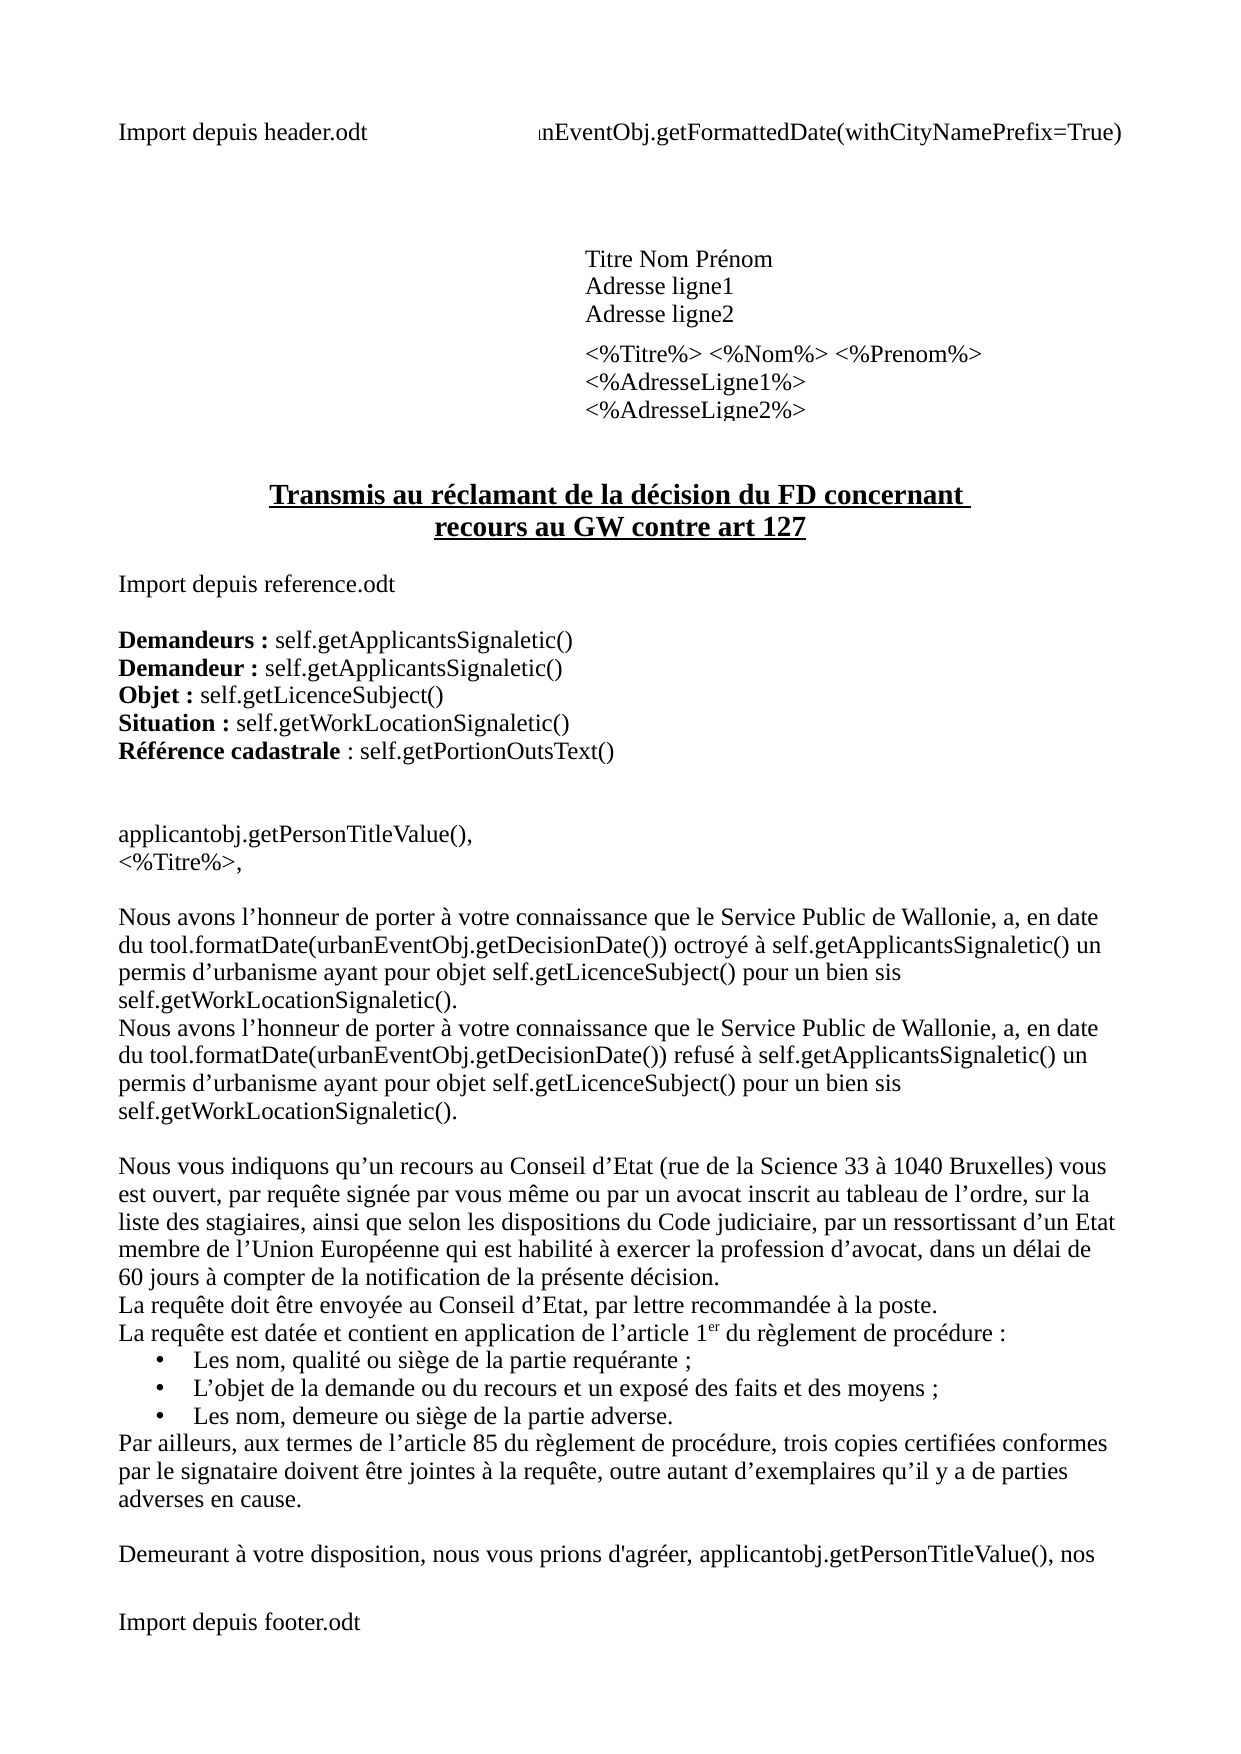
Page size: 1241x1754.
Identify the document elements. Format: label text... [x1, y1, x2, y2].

text Import depuis header.odt [118, 118, 539, 146]
text <%Titre%> <%Nom%> <%Prenom%> <%AdresseLigne1%> <%AdresseLigne2%> [585, 340, 1108, 421]
list L’objet de la demande ou du recours et un exposé des faits et des moyens ; [156, 1374, 1122, 1402]
text La requête doit être envoyée au Conseil d’Etat, par lettre recommandée à la poste. [118, 1291, 1122, 1319]
title recours au GW contre art 127 [118, 511, 1122, 543]
text Objet : self.getLicenceSubject() [118, 681, 1122, 709]
text Demeurant à votre disposition, nous vous prions d'agréer, applicantobj.getPersonTitleValue(), nos [118, 1540, 1122, 1568]
text La requête est datée et contient en application de l’article 1er du règlement de procédure : [118, 1319, 1122, 1346]
list Les nom, demeure ou siège de la partie adverse. [156, 1402, 1122, 1429]
text Import depuis reference.odt [118, 571, 1122, 598]
text Nous avons l’honneur de porter à votre connaissance que le Service Public de Wallonie, a, en date du tool.formatDate(urbanEventObj.getDecisionDate()) octroyé à self.getApplicantsSignaletic() un permis d’urbanisme ayant pour objet self.getLicenceSubject() pour un bien sis self.getWorkLocationSignaletic(). [118, 903, 1122, 1014]
text Demandeurs : self.getApplicantsSignaletic() [118, 626, 1122, 654]
text Par ailleurs, aux termes de l’article 85 du règlement de procédure, trois copies certifiées conformes par le signataire doivent être jointes à la requête, outre autant d’exemplaires qu’il y a de parties adverses en cause. [118, 1429, 1122, 1513]
text applicantobj.getPersonTitleValue(), [118, 820, 1122, 848]
text Référence cadastrale : self.getPortionOutsText() [118, 737, 1122, 764]
text Nous avons l’honneur de porter à votre connaissance que le Service Public de Wallonie, a, en date du tool.formatDate(urbanEventObj.getDecisionDate()) refusé à self.getApplicantsSignaletic() un permis d’urbanisme ayant pour objet self.getLicenceSubject() pour un bien sis self.getWorkLocationSignaletic(). [118, 1014, 1122, 1125]
text <%Titre%>, [118, 848, 1122, 875]
text Titre Nom Prénom Adresse ligne1 Adresse ligne2 [585, 245, 1108, 328]
text Nous vous indiquons qu’un recours au Conseil d’Etat (rue de la Science 33 à 1040 Bruxelles) vous est ouvert, par requête signée par vous même ou par un avocat inscrit au tableau de l’ordre, sur la liste des stagiaires, ainsi que selon les dispositions du Code judiciaire, par un ressortissant d’un Etat membre de l’Union Européenne qui est habilité à exercer la profession d’avocat, dans un délai de 60 jours à compter de la notification de la présente décision. [118, 1152, 1122, 1291]
title Transmis au réclamant de la décision du FD concernant [118, 478, 1122, 511]
text urbanEventObj.getFormattedDate(withCityNamePrefix=True) [118, 118, 1122, 427]
text Situation : self.getWorkLocationSignaletic() [118, 709, 1122, 737]
list Les nom, qualité ou siège de la partie requérante ; [156, 1346, 1122, 1374]
text Demandeur : self.getApplicantsSignaletic() [118, 654, 1122, 681]
